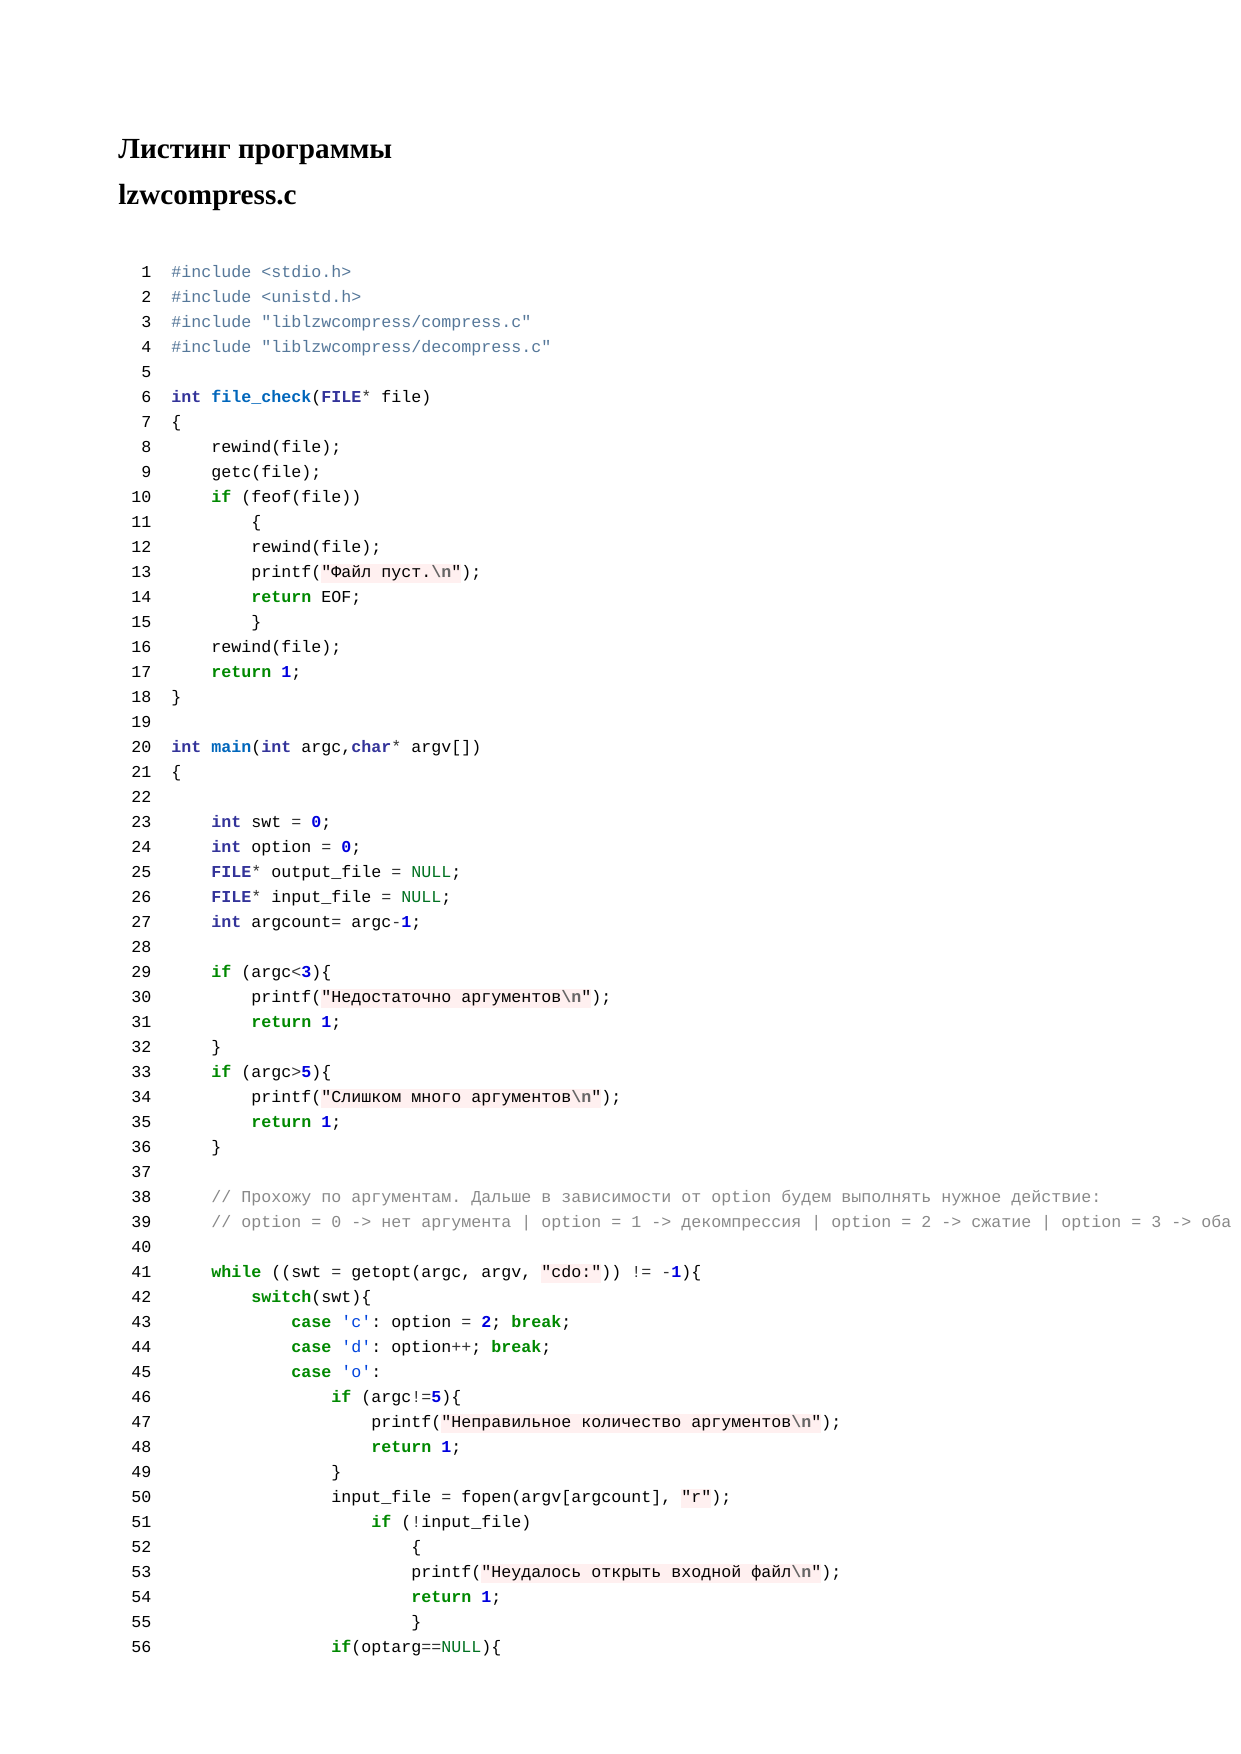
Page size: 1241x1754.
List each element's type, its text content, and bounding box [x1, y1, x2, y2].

text lzwcompress.c [118, 177, 1178, 211]
table_header 1 2 3 4 5 6 7 8 9 10 11 12 13 14 15 16 17 18 19 20 21 22 23 24 25 26 27 28 29 30 31 32 33 34 35 36 37 38 39 40 41 42 43 44 45 46 47 48 49 50 51 52 53 54 55 56 [118, 255, 168, 1661]
table_header #include <stdio.h> #include <unistd.h> #include "liblzwcompress/compress.c" #include "liblzwcompress/decompress.c" int file_check(FILE* file) { rewind(file); getc(file); if (feof(file)) { rewind(file); printf("Файл пуст.\n"); return EOF; } rewind(file); return 1; } int main(int argc,char* argv[]) { int swt = 0; int option = 0; FILE* output_file = NULL; FILE* input_file = NULL; int argcount= argc-1; if (argc<3){ printf("Недостаточно аргументов\n"); return 1; } if (argc>5){ printf("Слишком много аргументов\n"); return 1; } // Прохожу по аргументам. Дальше в зависимости от option будем выполнять нужное действие: // option = 0 -> нет аргумента | option = 1 -> декомпрессия | option = 2 -> сжатие | option = 3 -> оба аргумента while ((swt = getopt(argc, argv, "cdo:")) != -1){ switch(swt){ case 'c': option = 2; break; case 'd': option++; break; case 'o': if (argc!=5){ printf("Неправильное количество аргументов\n"); return 1; } input_file = fopen(argv[argcount], "r"); if (!input_file) { printf("Неудалось открыть входной файл\n"); return 1; } if(optarg==NULL){ printf("Необходимо указать имя выходного файла\n"); return 1; } if (file_check(input_file)==EOF) return 1; output_file = fopen(optarg,"wb"); break; } } if (option==0) { printf("Недостаточно аргументов.\n"); return 1; } else if (option==3){ printf("Слишком много аргументов\n"); return 1; } input_file = fopen(argv[argcount], "r"); if (!input_file) { printf("Неудалось открыть входной файл\n"); return 1; } if (file_check(input_file)==EOF) return 1; // Если нет ключа "-o" то создается шаблонный файл if ((output_file==NULL) && (option == 2)){ output_file = fopen("compressed.lzw","wb"); } else if ((output_file==NULL) && (option == 1)) { output_file = fopen("uncompressed.txt","wb"); } if (!output_file) { printf("Неудалось открыть выходной файл\n"); return 1; } switch(option){ case 1: decompress(input_file,output_file); break; case 2: compress(input_file,output_file); break; } return 0; } [168, 255, 1240, 1661]
text Листинг программы [118, 131, 1178, 164]
